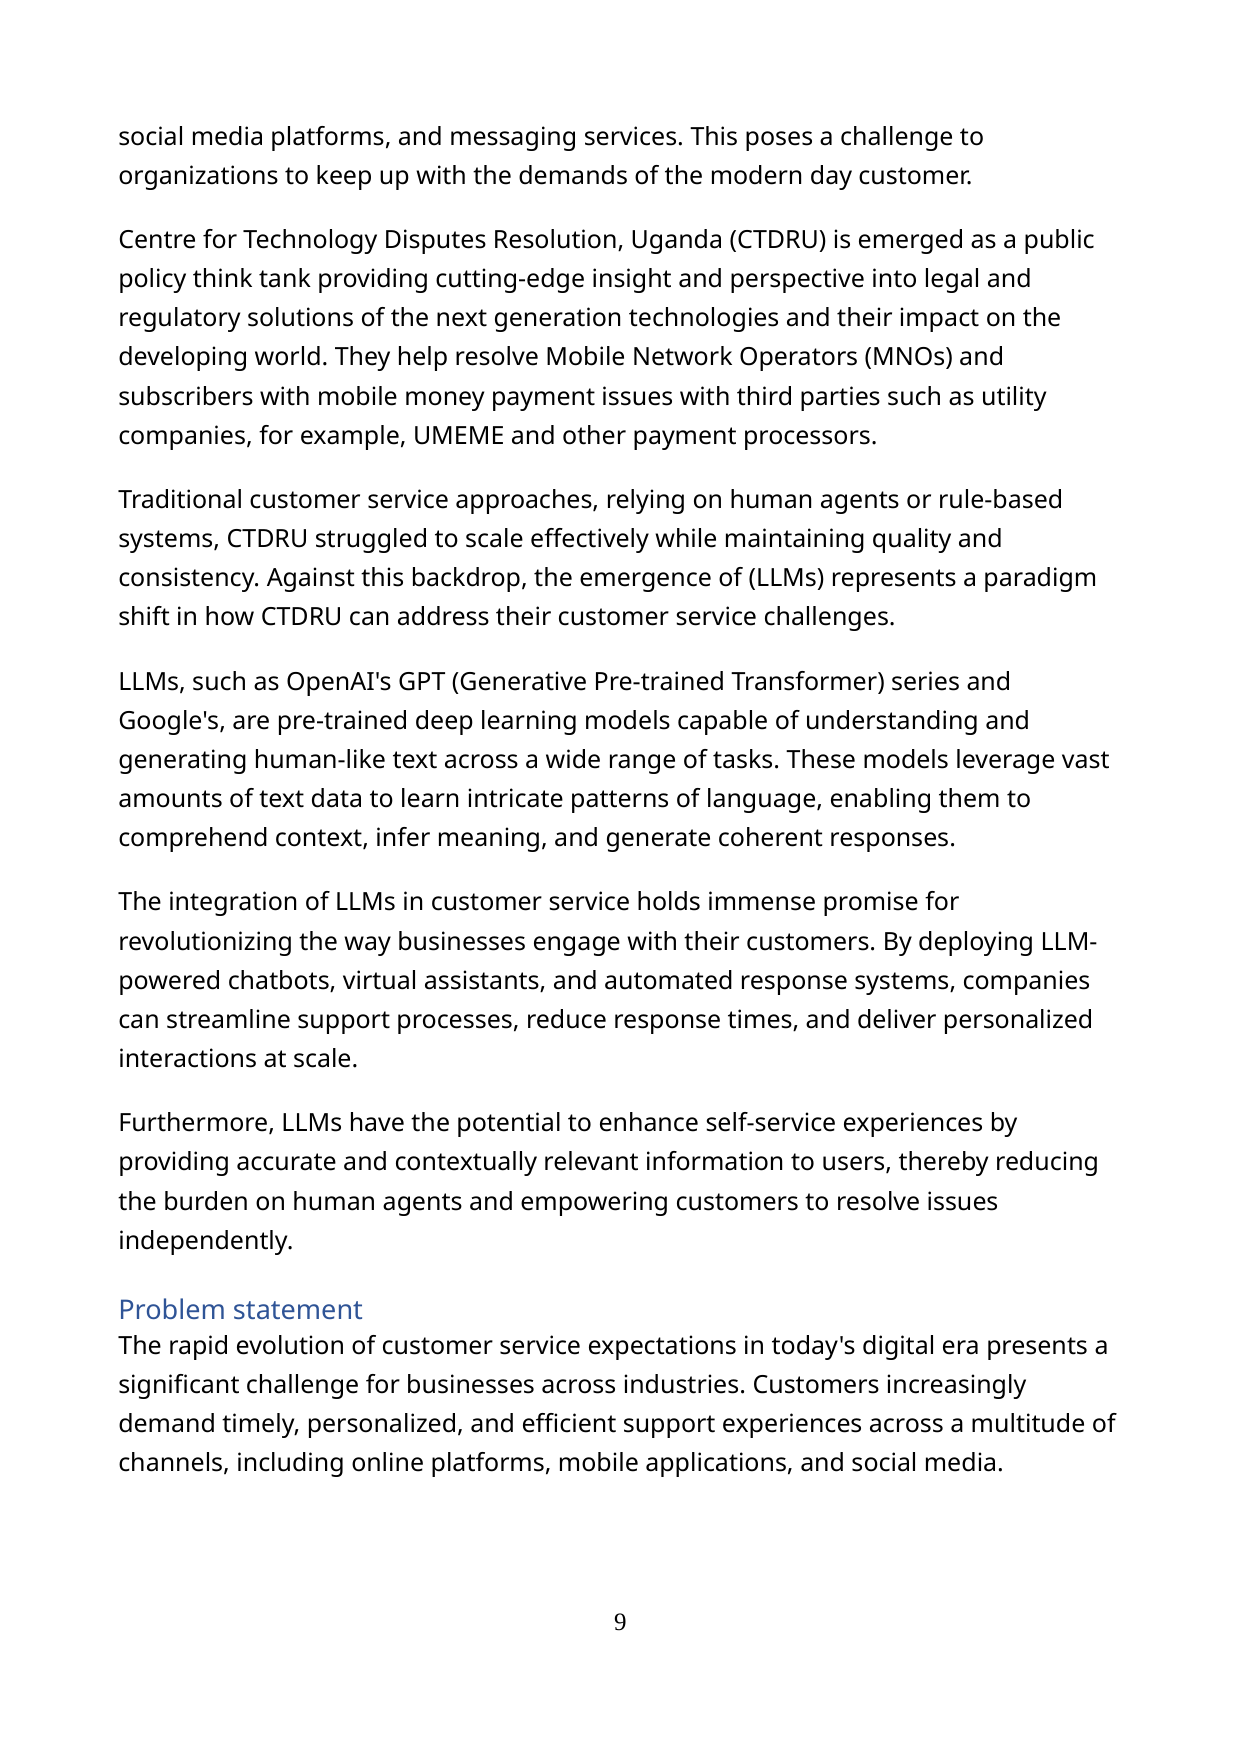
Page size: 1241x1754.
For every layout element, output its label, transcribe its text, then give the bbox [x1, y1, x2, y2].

text The integration of LLMs in customer service holds immense promise for revolutionizing the way businesses engage with their customers. By deploying LLM-powered chatbots, virtual assistants, and automated response systems, companies can streamline support processes, reduce response times, and deliver personalized interactions at scale. [118, 884, 1122, 1075]
subtitle Problem statement [118, 1291, 1122, 1327]
text The rapid evolution of customer service expectations in today's digital era presents a significant challenge for businesses across industries. Customers increasingly demand timely, personalized, and efficient support experiences across a multitude of channels, including online platforms, mobile applications, and social media. [118, 1327, 1122, 1479]
text Traditional customer service approaches, relying on human agents or rule-based systems, CTDRU struggled to scale effectively while maintaining quality and consistency. Against this backdrop, the emergence of (LLMs) represents a paradigm shift in how CTDRU can address their customer service challenges. [118, 481, 1122, 633]
text LLMs, such as OpenAI's GPT (Generative Pre-trained Transformer) series and Google's, are pre-trained deep learning models capable of understanding and generating human-like text across a wide range of tasks. These models leverage vast amounts of text data to learn intricate patterns of language, enabling them to comprehend context, infer meaning, and generate coherent responses. [118, 663, 1122, 854]
text social media platforms, and messaging services. This poses a challenge to organizations to keep up with the demands of the modern day customer. [118, 118, 1122, 191]
text Centre for Technology Disputes Resolution, Uganda (CTDRU) is emerged as a public policy think tank providing cutting-edge insight and perspective into legal and regulatory solutions of the next generation technologies and their impact on the developing world. They help resolve Mobile Network Operators (MNOs) and subscribers with mobile money payment issues with third parties such as utility companies, for example, UMEME and other payment processors. [118, 221, 1122, 451]
text Furthermore, LLMs have the potential to enhance self-service experiences by providing accurate and contextually relevant information to users, thereby reducing the burden on human agents and empowering customers to resolve issues independently. [118, 1105, 1122, 1256]
